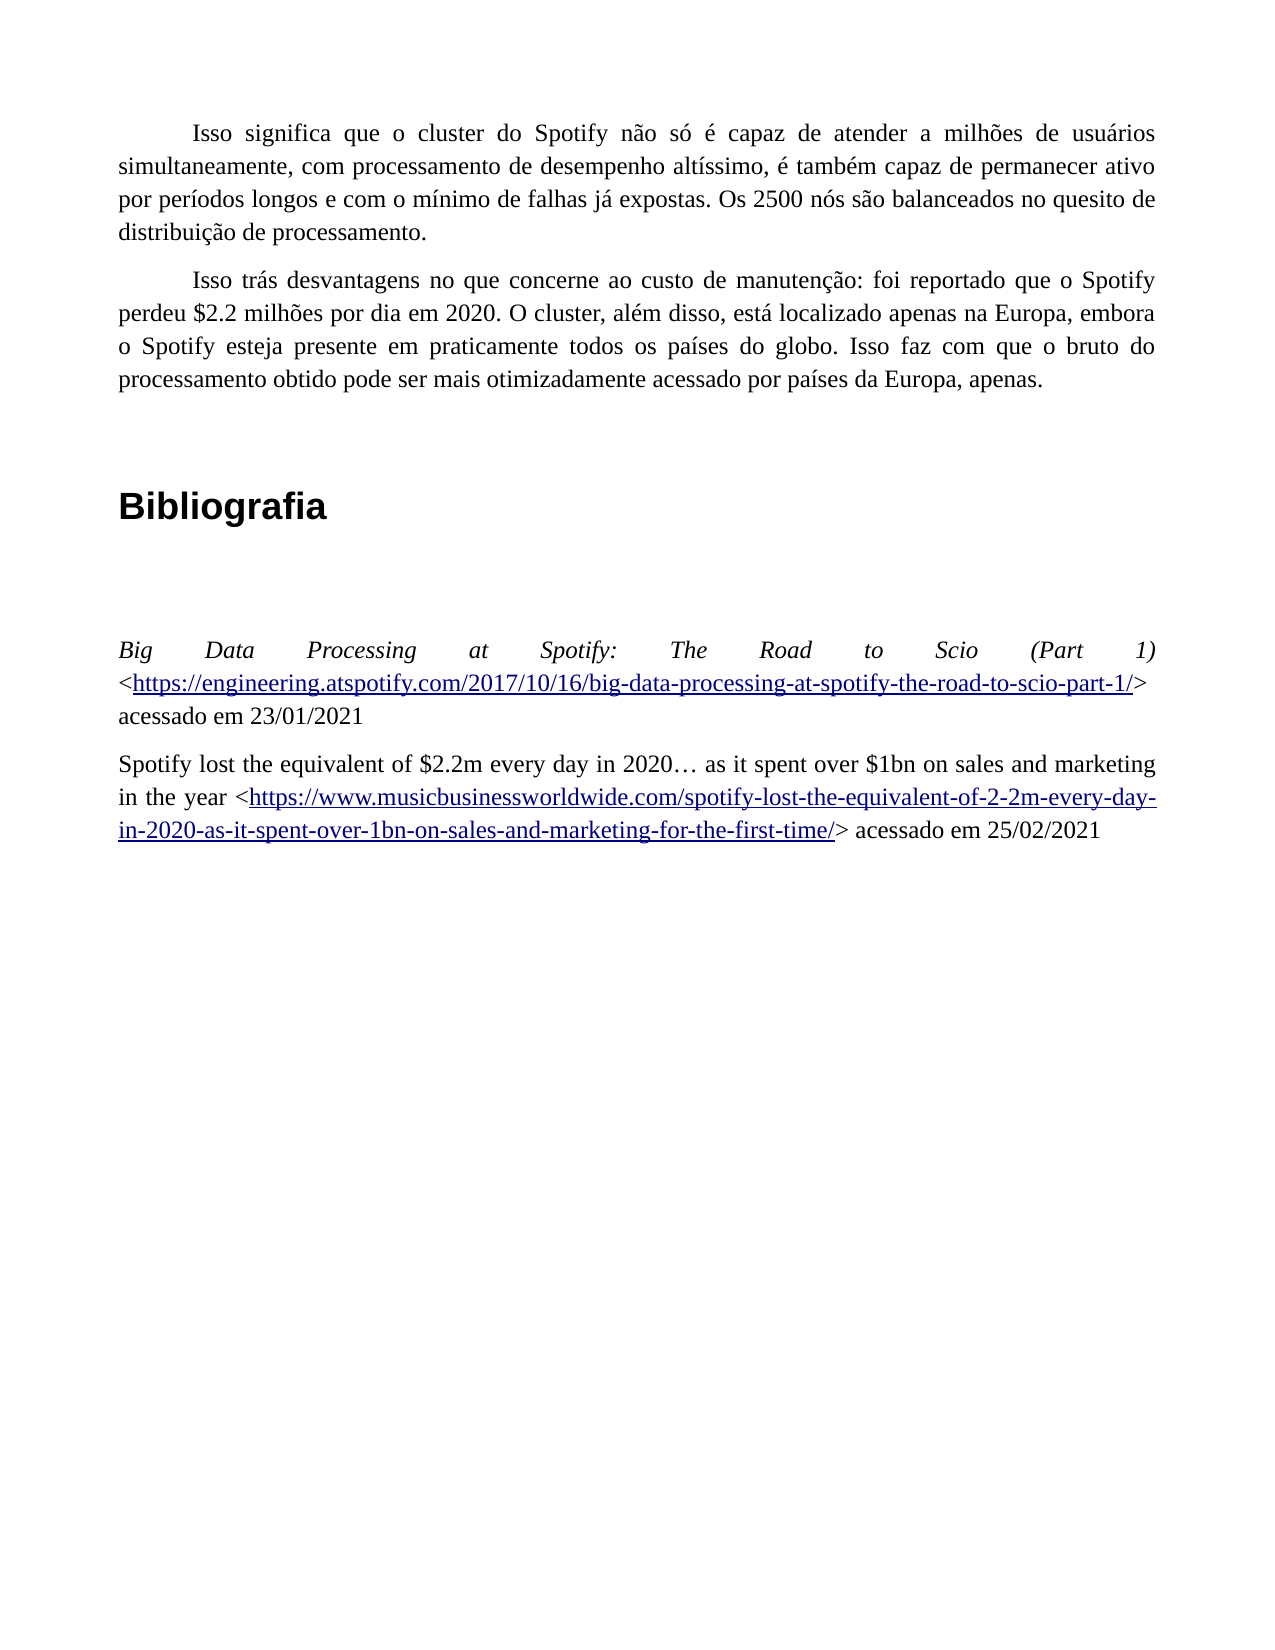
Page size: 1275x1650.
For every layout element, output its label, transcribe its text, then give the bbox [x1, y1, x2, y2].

text Isso significa que o cluster do Spotify não só é capaz de atender a milhões de usuários simultaneamente, com processamento de desempenho altíssimo, é também capaz de permanecer ativo por períodos longos e com o mínimo de falhas já expostas. Os 2500 nós são balanceados no quesito de distribuição de processamento. [118, 118, 1157, 246]
subtitle Bibliografia [118, 484, 1157, 528]
text Spotify lost the equivalent of $2.2m every day in 2020… as it spent over $1bn on sales and marketing in the year <https://www.musicbusinessworldwide.com/spotify-lost-the-equivalent-of-2-2m-every-day-in-2020-as-it-spent-over-1bn-on-sales-and-marketing-for-the-first-time/> acessado em 25/02/2021 [118, 749, 1157, 844]
text Big Data Processing at Spotify: The Road to Scio (Part 1) <https://engineering.atspotify.com/2017/10/16/big-data-processing-at-spotify-the-road-to-scio-part-1/> acessado em 23/01/2021 [118, 635, 1157, 730]
text Isso trás desvantagens no que concerne ao custo de manutenção: foi reportado que o Spotify perdeu $2.2 milhões por dia em 2020. O cluster, além disso, está localizado apenas na Europa, embora o Spotify esteja presente em praticamente todos os países do globo. Isso faz com que o bruto do processamento obtido pode ser mais otimizadamente acessado por países da Europa, apenas. [118, 265, 1157, 393]
